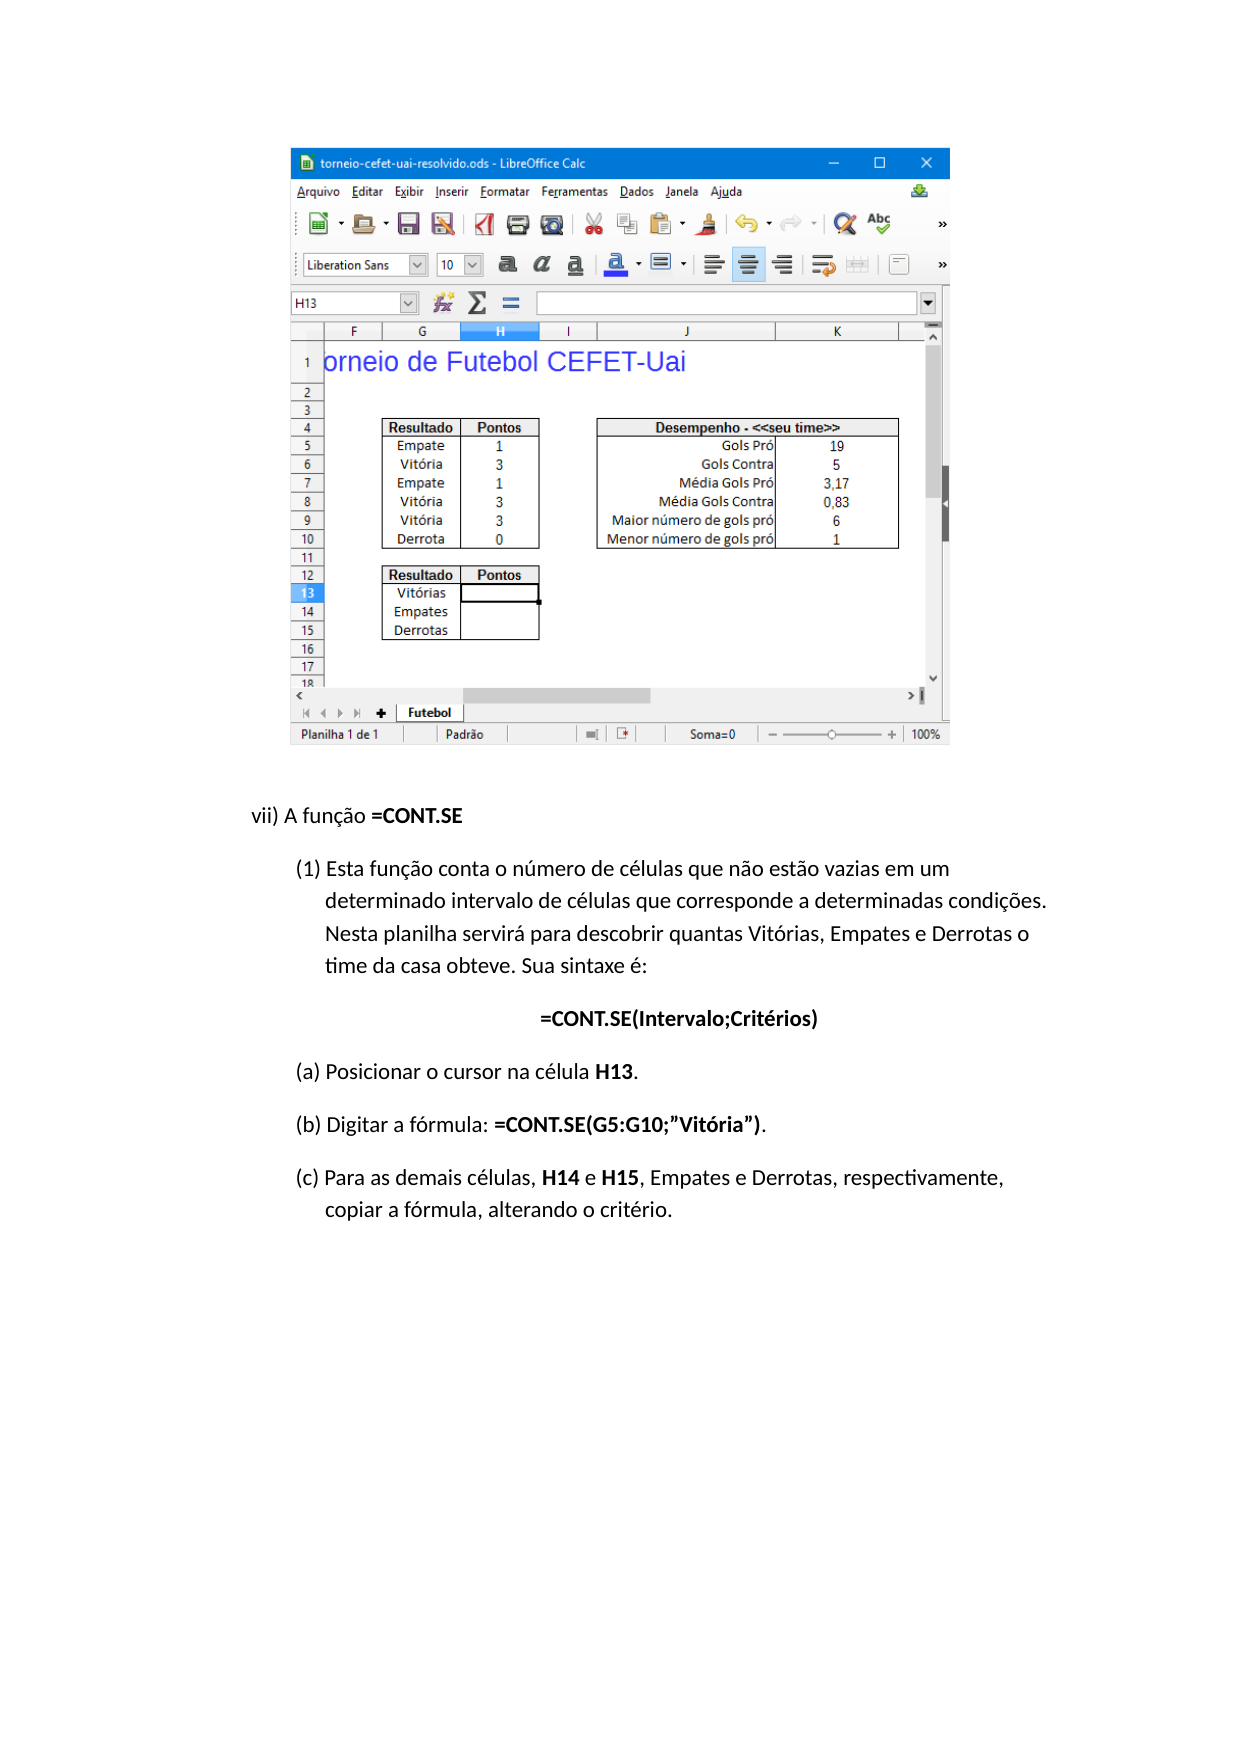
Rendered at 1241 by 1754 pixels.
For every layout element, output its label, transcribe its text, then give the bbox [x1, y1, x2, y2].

text (1) Esta função conta o número de células que não estão vazias em um determinado intervalo de células que corresponde a determinadas condições. Nesta planilha servirá para descobrir quantas Vitórias, Empates e Derrotas o time da casa obteve. Sua sintaxe é: [295, 854, 1063, 979]
text vii) A função =CONT.SE [251, 801, 1063, 829]
text (c) Para as demais células, H14 e H15, Empates e Derrotas, respectivamente, copiar a fórmula, alterando o critério. [295, 1163, 1063, 1223]
text (a) Posicionar o cursor na célula H13. [295, 1057, 1063, 1085]
text (b) Digitar a fórmula: =CONT.SE(G5:G10;”Vitória”). [295, 1110, 1063, 1138]
picture [290, 147, 950, 745]
text =CONT.SE(Intervalo;Critérios) [295, 1004, 1063, 1032]
